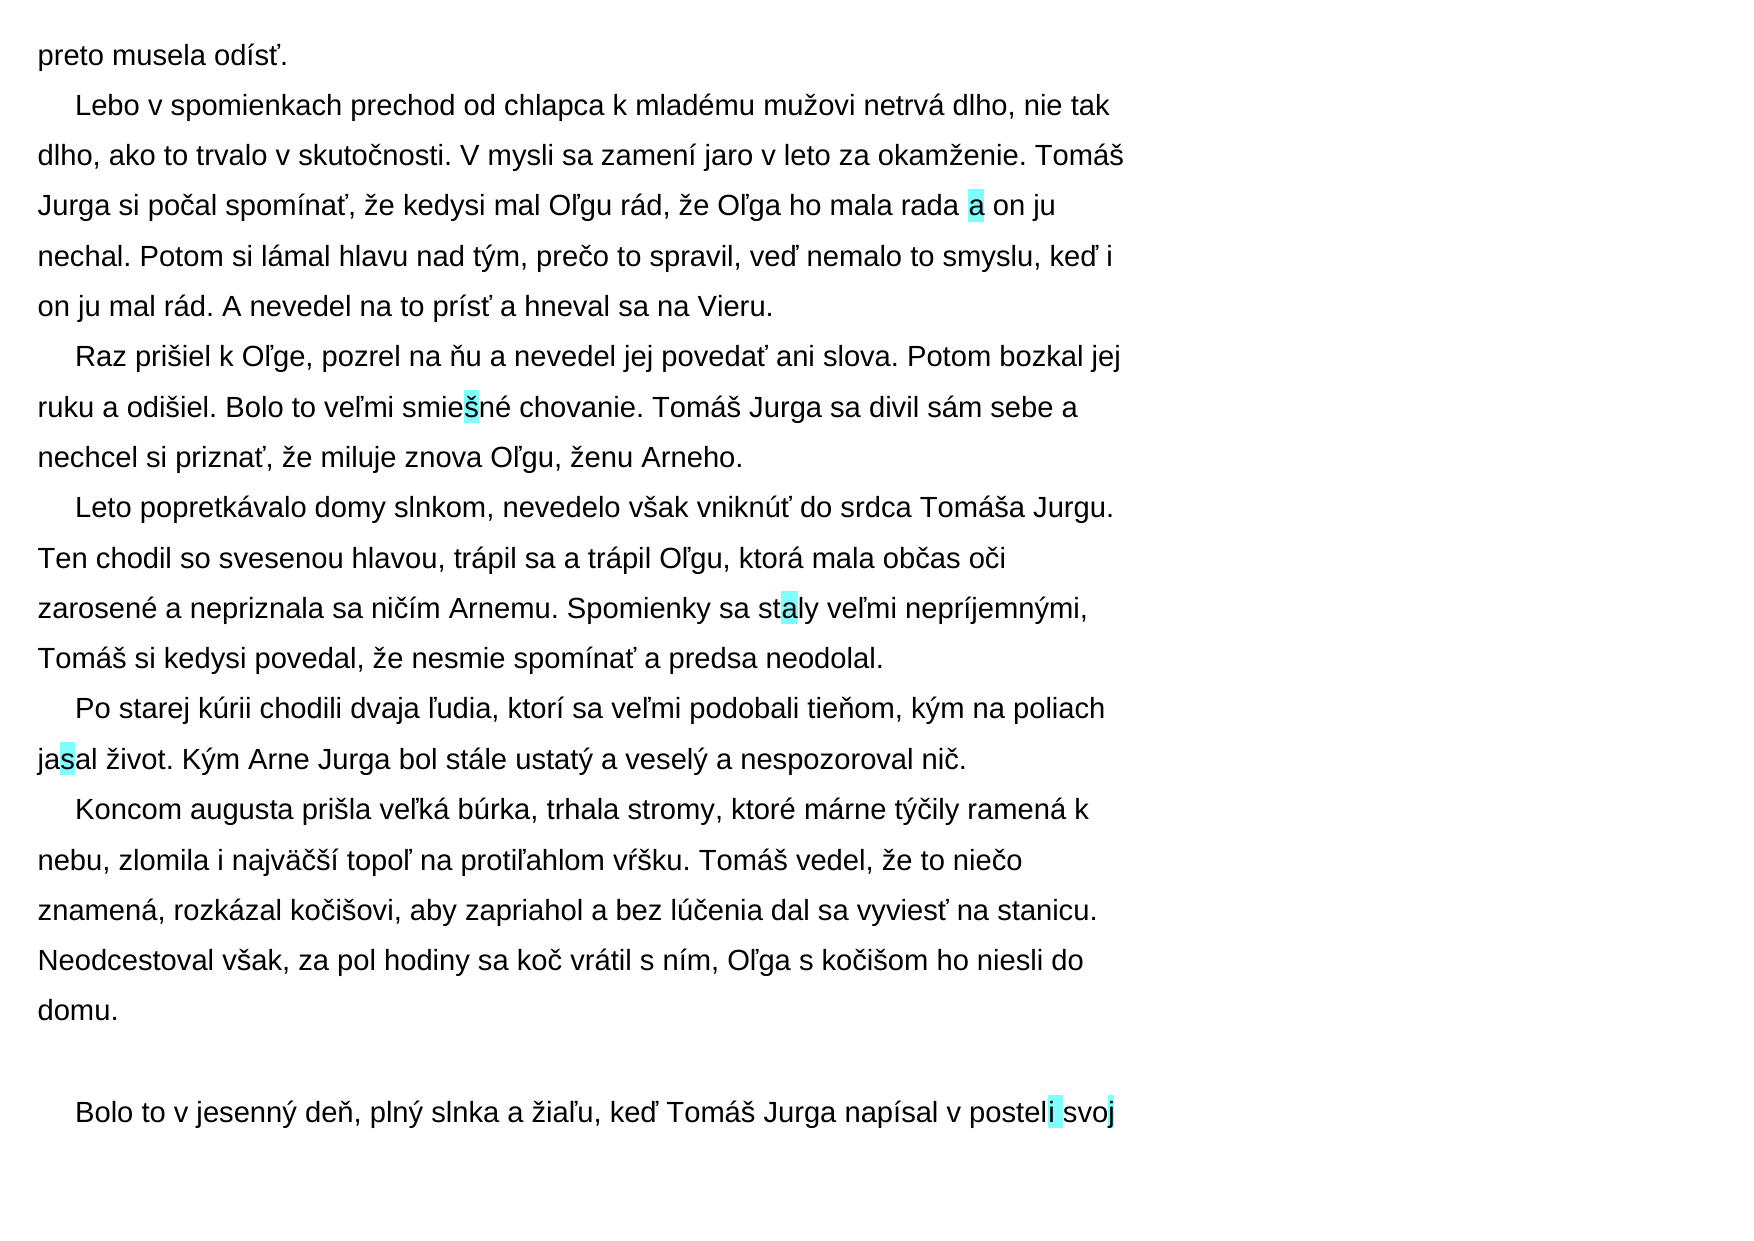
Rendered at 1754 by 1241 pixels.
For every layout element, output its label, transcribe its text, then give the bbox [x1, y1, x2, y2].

text preto musela odísť. [37, 37, 1130, 71]
text Lebo v spomienkach prechod od chlapca k mladému mužovi netrvá dlho, nie tak dlho, ako to trvalo v skutočnosti. V mysli sa zamení jaro v leto za okamženie. Tomáš Jurga si počal spomínať, že kedysi mal Oľgu rád, že Oľga ho mala rada a on ju nechal. Potom si lámal hlavu nad tým, prečo to spravil, veď nemalo to smyslu, keď i on ju mal rád. A nevedel na to prísť a hneval sa na Vieru. [37, 88, 1130, 323]
text Po starej kúrii chodili dvaja ľudia, ktorí sa veľmi podobali tieňom, kým na poliach jasal život. Kým Arne Jurga bol stále ustatý a veselý a nespozoroval nič. [37, 692, 1130, 775]
text Bolo to v jesenný deň, plný slnka a žiaľu, keď Tomáš Jurga napísal v posteli svoj [37, 1095, 1130, 1128]
text Leto popretkávalo domy slnkom, nevedelo však vniknúť do srdca Tomáša Jurgu. Ten chodil so svesenou hlavou, trápil sa a trápil Oľgu, ktorá mala občas oči zarosené a nepriznala sa ničím Arnemu. Spomienky sa staly veľmi nepríjemnými, Tomáš si kedysi povedal, že nesmie spomínať a predsa neodolal. [37, 490, 1130, 675]
text Koncom augusta prišla veľká búrka, trhala stromy, ktoré márne týčily ramená k nebu, zlomila i najväčší topoľ na protiľahlom vŕšku. Tomáš vedel, že to niečo znamená, rozkázal kočišovi, aby zapriahol a bez lúčenia dal sa vyviesť na stanicu. Neodcestoval však, za pol hodiny sa koč vrátil s ním, Oľga s kočišom ho niesli do domu. [37, 792, 1130, 1027]
text Raz prišiel k Oľge, pozrel na ňu a nevedel jej povedať ani slova. Potom bozkal jej ruku a odišiel. Bolo to veľmi smiešné chovanie. Tomáš Jurga sa divil sám sebe a nechcel si priznať, že miluje znova Oľgu, ženu Arneho. [37, 339, 1130, 473]
